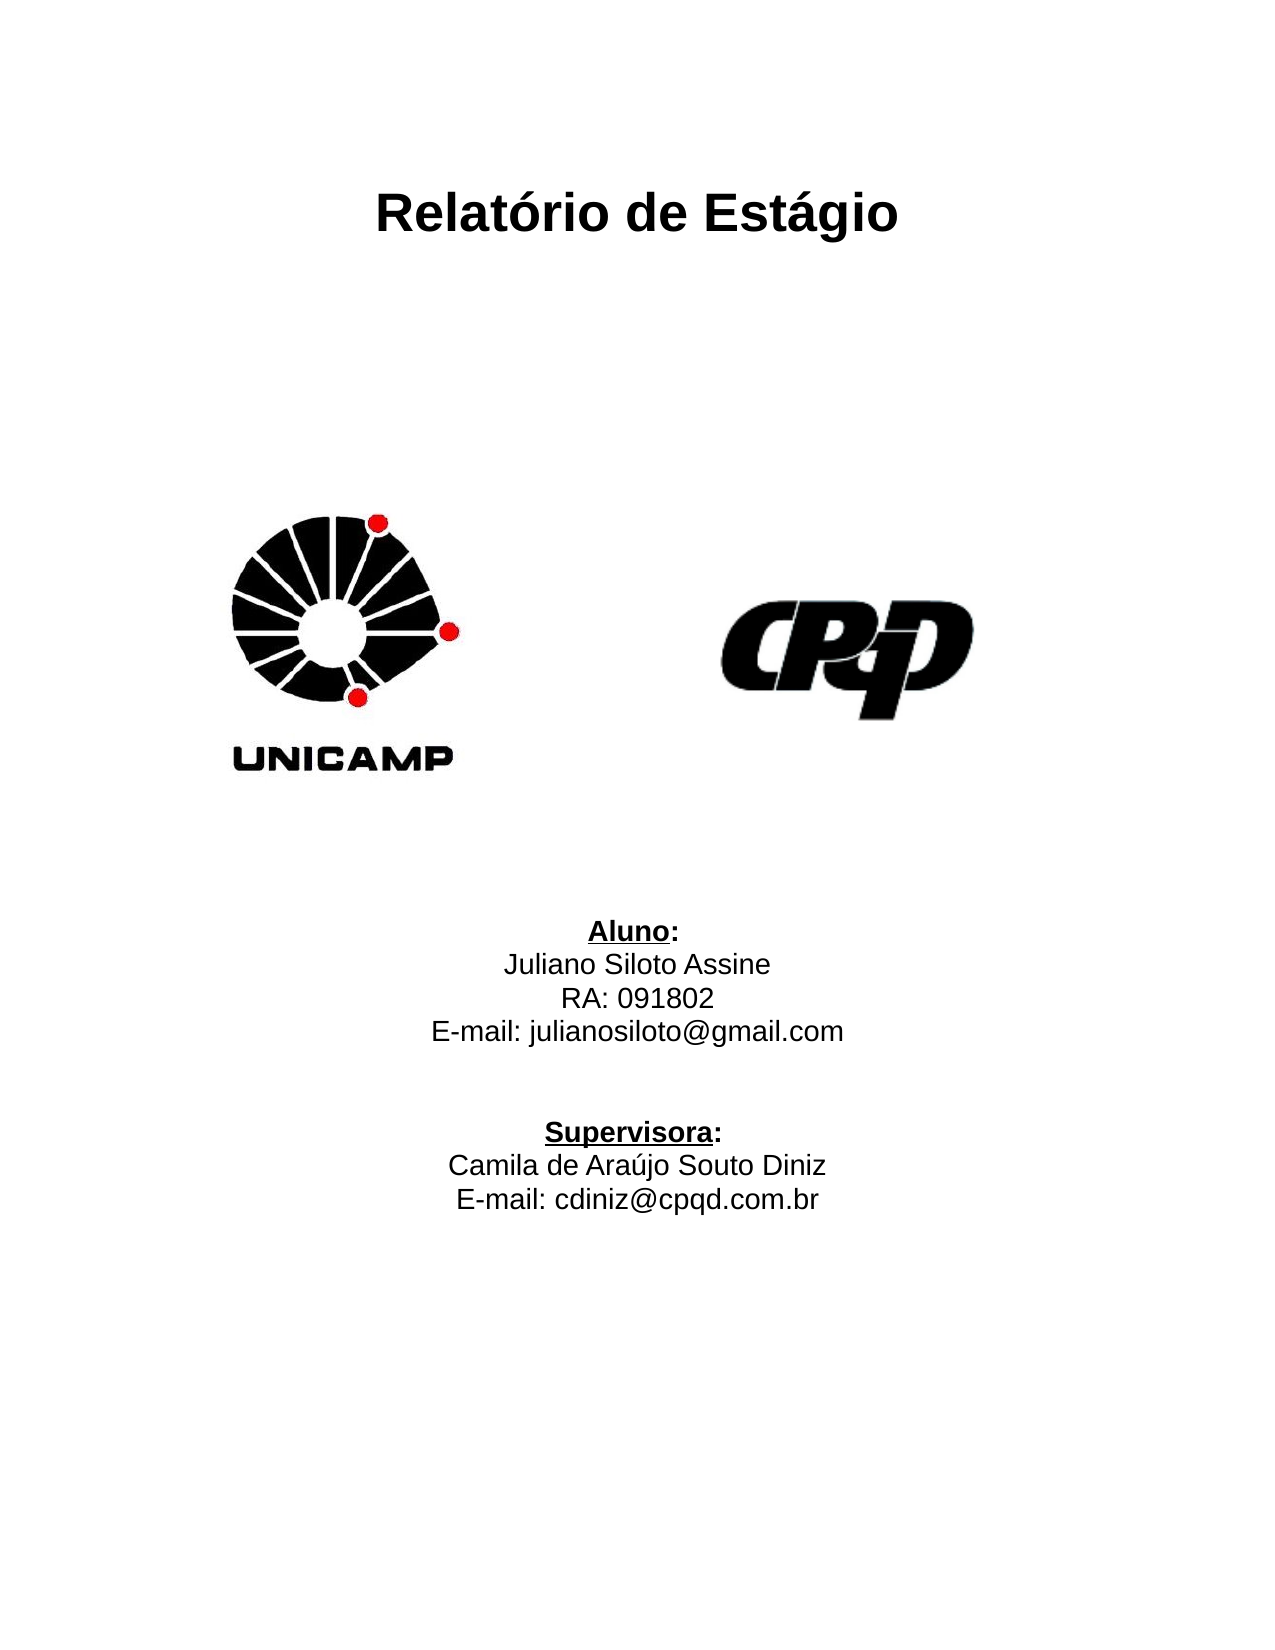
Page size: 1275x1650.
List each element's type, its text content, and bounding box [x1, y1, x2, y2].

text Camila de Araújo Souto Diniz [118, 1148, 1157, 1182]
text E-mail: julianosiloto@gmail.com [118, 1014, 1157, 1048]
text Juliano Siloto Assine [118, 947, 1157, 981]
text E-mail: cdiniz@cpqd.com.br [118, 1182, 1157, 1215]
text Supervisora: [118, 1115, 1157, 1148]
picture [172, 485, 513, 814]
text RA: 091802 [118, 981, 1157, 1014]
picture [706, 584, 991, 734]
text Aluno: [118, 913, 1157, 947]
text Relatório de Estágio [118, 180, 1157, 243]
